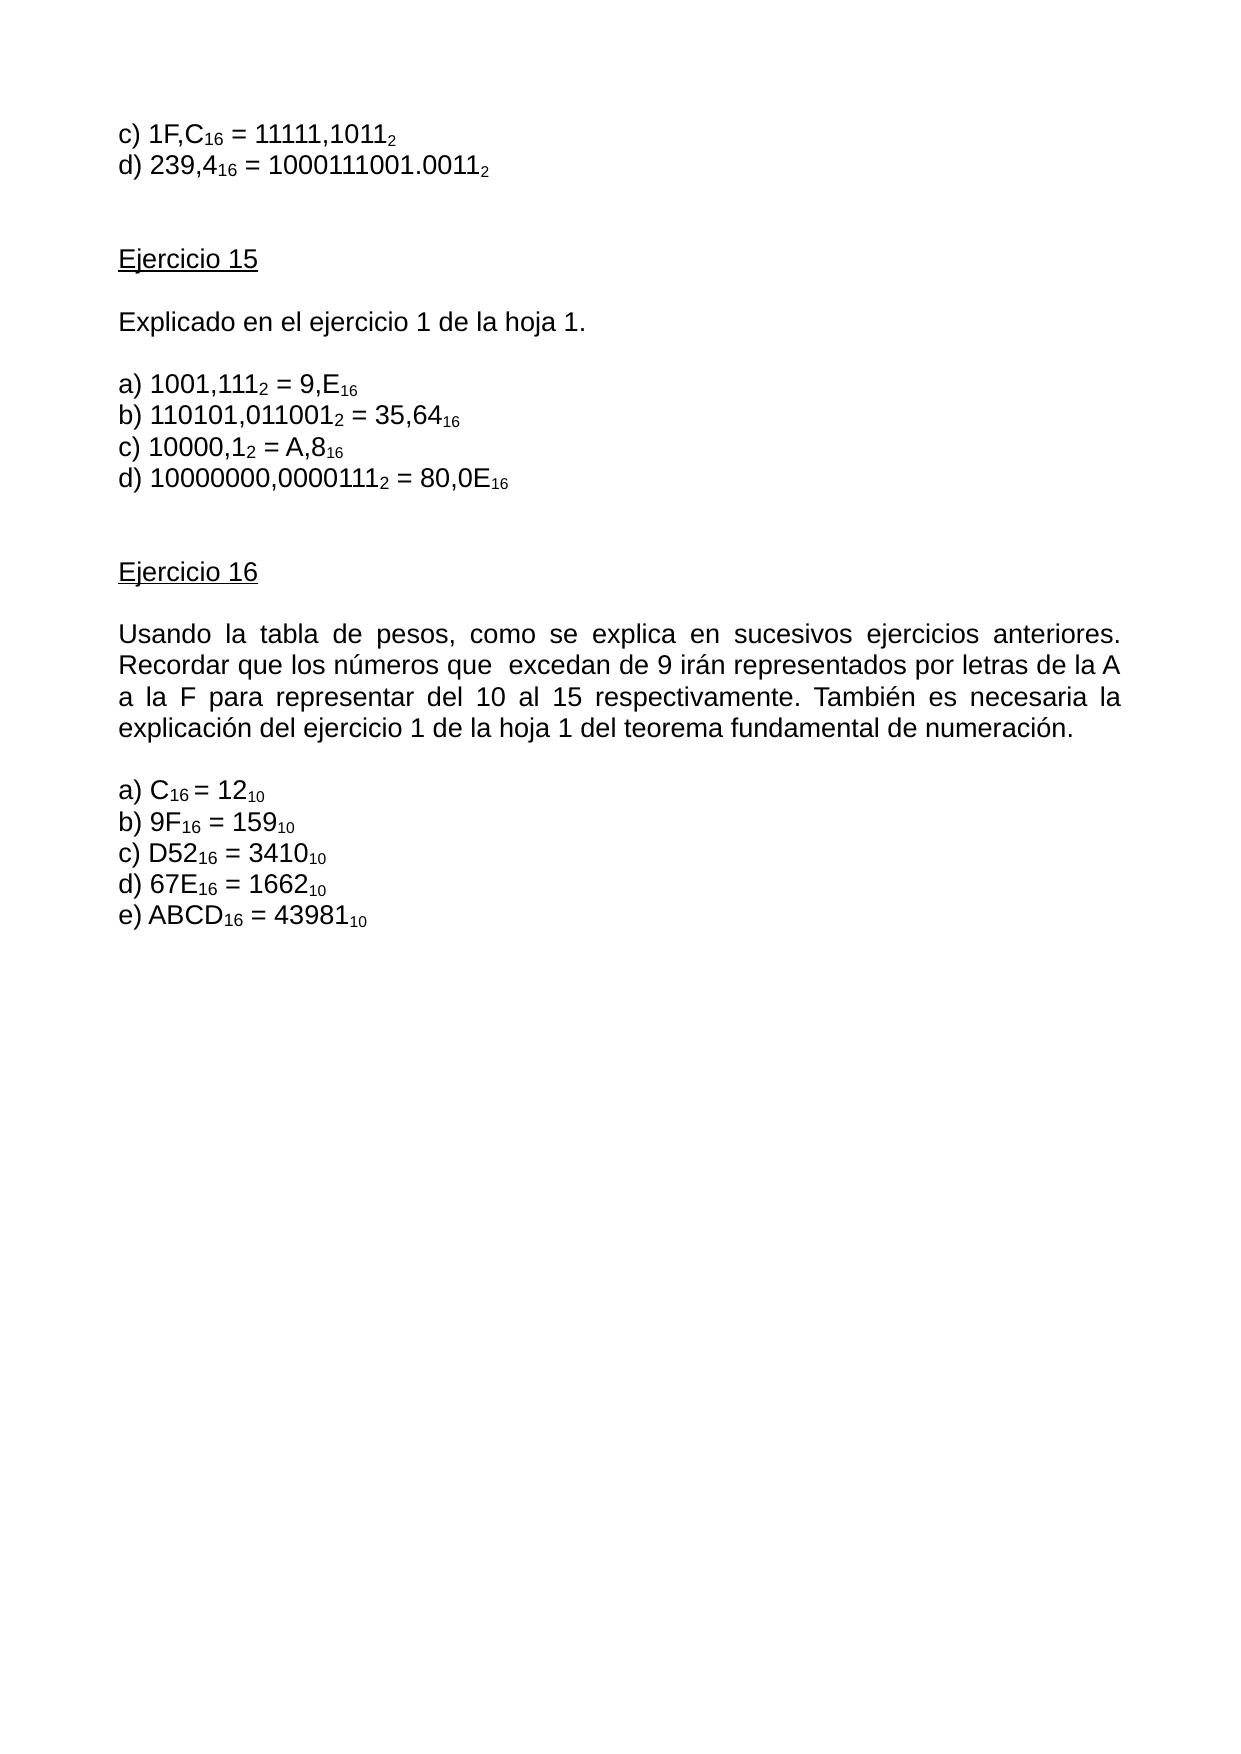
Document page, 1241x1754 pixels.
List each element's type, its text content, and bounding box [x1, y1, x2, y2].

text e) ABCD16 = 4398110 [118, 899, 1122, 931]
text d) 239,416 = 1000111001.00112 [118, 149, 1122, 181]
text c) 1F,C16 = 11111,10112 [118, 118, 1122, 149]
text Ejercicio 16 [118, 556, 1122, 587]
text Explicado en el ejercicio 1 de la hoja 1. [118, 306, 1122, 337]
text b) 9F16 = 15910 [118, 806, 1122, 837]
text a) 1001,1112 = 9,E16 [118, 368, 1122, 399]
text Ejercicio 15 [118, 243, 1122, 274]
text c) D5216 = 341010 [118, 837, 1122, 868]
text a) C16 = 1210 [118, 774, 1122, 806]
text d) 10000000,00001112 = 80,0E16 [118, 462, 1122, 493]
text c) 10000,12 = A,816 [118, 431, 1122, 462]
text d) 67E16 = 166210 [118, 868, 1122, 899]
text Usando la tabla de pesos, como se explica en sucesivos ejercicios anteriores. Recordar que los números que excedan de 9 irán representados por letras de la A a la F para representar del 10 al 15 respectivamente. También es necesaria la explicación del ejercicio 1 de la hoja 1 del teorema fundamental de numeración. [118, 618, 1122, 743]
text b) 110101,0110012 = 35,6416 [118, 399, 1122, 431]
